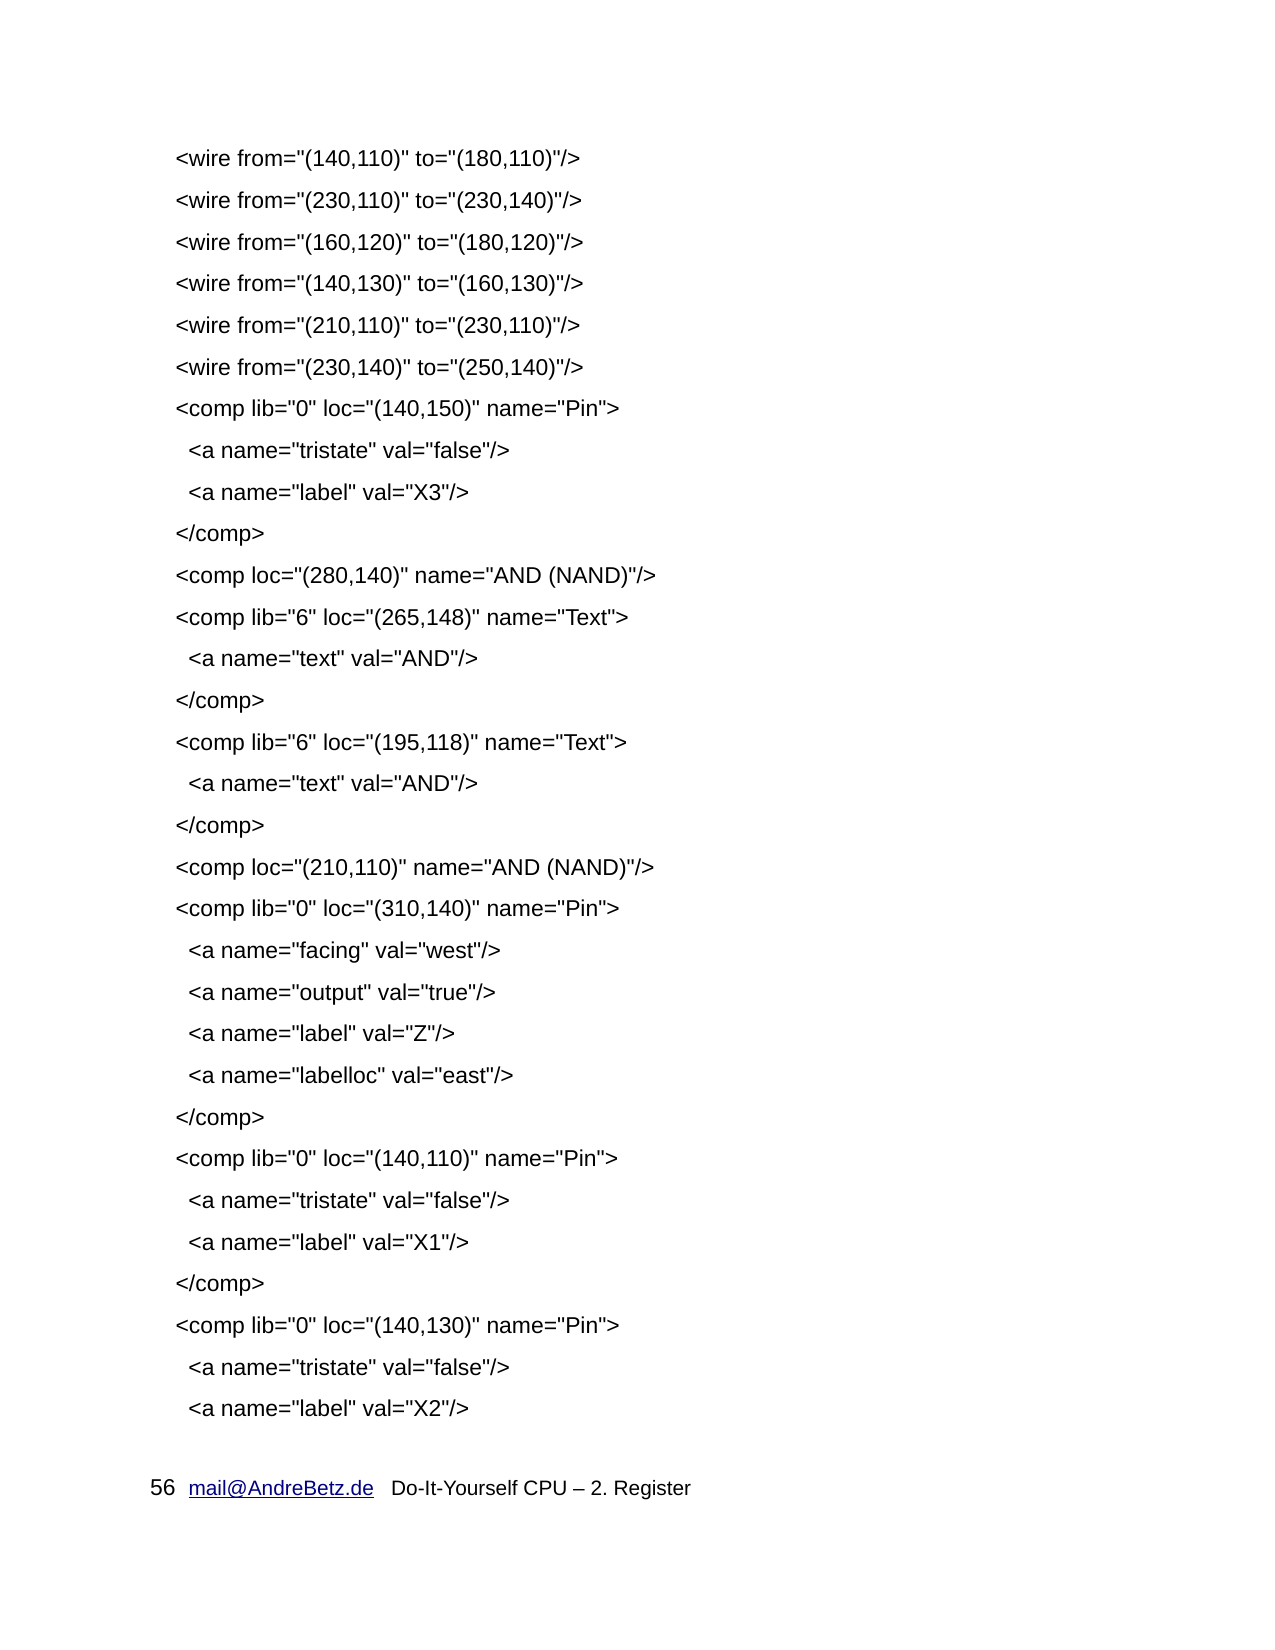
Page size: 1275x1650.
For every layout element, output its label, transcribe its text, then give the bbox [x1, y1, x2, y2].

text <comp loc="(280,140)" name="AND (NAND)"/> [395, 567, 553, 587]
text </comp> [150, 1108, 1125, 1129]
text <a name="text" val="AND"/> [150, 775, 1125, 796]
text <a name="tristate" val="false"/> [150, 442, 1125, 462]
text <a name="tristate" val="false"/> [150, 1358, 1125, 1379]
text <a name="label" val="Z"/> [150, 1025, 1125, 1046]
text <wire from="(230,110)" to="(230,140)"/> [396, 192, 461, 212]
text <comp lib="6" loc="(195,118)" name="Text"> [376, 733, 466, 754]
text <a name="label" val="X1"/> [150, 1233, 1125, 1254]
text <wire from="(210,110)" to="(230,110)"/> [548, 317, 1125, 337]
text <wire from="(230,140)" to="(250,140)"/> [397, 358, 462, 379]
text <comp lib="6" loc="(265,148)" name="Text"> [466, 608, 1125, 629]
text <comp lib="6" loc="(265,148)" name="Text"> [376, 608, 468, 629]
text <comp lib="0" loc="(140,110)" name="Pin"> [464, 1150, 1125, 1171]
text <wire from="(140,110)" to="(180,110)"/> [150, 150, 309, 171]
text </comp> [150, 525, 1125, 546]
text <wire from="(230,110)" to="(230,140)"/> [307, 192, 397, 212]
text <wire from="(140,130)" to="(160,130)"/> [460, 275, 552, 296]
text <a name="output" val="true"/> [150, 983, 1125, 1004]
text </comp> [150, 692, 1125, 712]
text <wire from="(230,110)" to="(230,140)"/> [459, 192, 550, 212]
text <wire from="(140,130)" to="(160,130)"/> [550, 275, 1125, 296]
text <wire from="(140,130)" to="(160,130)"/> [150, 275, 309, 296]
text <comp lib="6" loc="(195,118)" name="Text"> [150, 733, 378, 754]
text <comp loc="(280,140)" name="AND (NAND)"/> [551, 567, 624, 587]
text <wire from="(140,130)" to="(160,130)"/> [307, 275, 399, 296]
text <wire from="(230,110)" to="(230,140)"/> [549, 192, 1125, 212]
text <wire from="(210,110)" to="(230,110)"/> [307, 317, 397, 337]
text </comp> [150, 1275, 1125, 1296]
text <comp lib="6" loc="(265,148)" name="Text"> [150, 608, 378, 629]
text <comp lib="0" loc="(140,130)" name="Pin"> [376, 1317, 468, 1337]
text <wire from="(230,140)" to="(250,140)"/> [460, 358, 552, 379]
text <wire from="(230,140)" to="(250,140)"/> [550, 358, 1125, 379]
text <comp loc="(210,110)" name="AND (NAND)"/> [549, 858, 623, 879]
text <a name="label" val="X3"/> [150, 483, 1125, 504]
text <comp lib="0" loc="(140,150)" name="Pin"> [466, 400, 1125, 421]
text <a name="labelloc" val="east"/> [150, 1067, 1125, 1087]
text <comp lib="6" loc="(195,118)" name="Text"> [464, 733, 1125, 754]
text <comp lib="0" loc="(310,140)" name="Pin"> [376, 900, 468, 921]
text </comp> [150, 817, 1125, 837]
text <comp lib="0" loc="(140,150)" name="Pin"> [376, 400, 468, 421]
text <a name="label" val="X2"/> [150, 1400, 1125, 1421]
text <comp loc="(210,110)" name="AND (NAND)"/> [621, 858, 1125, 879]
text <wire from="(210,110)" to="(230,110)"/> [150, 317, 309, 337]
text <wire from="(160,120)" to="(180,120)"/> [460, 233, 552, 254]
text <comp loc="(210,110)" name="AND (NAND)"/> [150, 858, 307, 879]
text <wire from="(210,110)" to="(230,110)"/> [459, 317, 549, 337]
text <wire from="(230,140)" to="(250,140)"/> [307, 358, 399, 379]
text <comp loc="(210,110)" name="AND (NAND)"/> [392, 858, 551, 879]
text <a name="tristate" val="false"/> [150, 1192, 1125, 1212]
text <comp lib="0" loc="(140,110)" name="Pin"> [376, 1150, 466, 1171]
text <wire from="(140,130)" to="(160,130)"/> [397, 275, 462, 296]
text <comp lib="0" loc="(310,140)" name="Pin"> [466, 900, 1125, 921]
text <comp loc="(210,110)" name="AND (NAND)"/> [305, 858, 394, 879]
text <wire from="(210,110)" to="(230,110)"/> [396, 317, 461, 337]
text <a name="text" val="AND"/> [150, 650, 1125, 671]
text <comp lib="0" loc="(140,150)" name="Pin"> [150, 400, 378, 421]
text <comp loc="(280,140)" name="AND (NAND)"/> [150, 567, 307, 587]
text <wire from="(140,110)" to="(180,110)"/> [395, 150, 461, 171]
text <wire from="(140,110)" to="(180,110)"/> [459, 150, 549, 171]
text <wire from="(230,140)" to="(250,140)"/> [150, 358, 309, 379]
text <comp lib="0" loc="(140,130)" name="Pin"> [467, 1317, 1125, 1337]
text <comp lib="0" loc="(140,130)" name="Pin"> [150, 1317, 378, 1337]
text <wire from="(160,120)" to="(180,120)"/> [397, 233, 462, 254]
text <wire from="(140,110)" to="(180,110)"/> [307, 150, 397, 171]
text <a name="facing" val="west"/> [150, 942, 1125, 962]
text <wire from="(160,120)" to="(180,120)"/> [150, 233, 309, 254]
text <comp loc="(280,140)" name="AND (NAND)"/> [305, 567, 396, 587]
text <wire from="(160,120)" to="(180,120)"/> [307, 233, 399, 254]
text <comp loc="(280,140)" name="AND (NAND)"/> [623, 567, 1125, 587]
text <wire from="(140,110)" to="(180,110)"/> [547, 150, 1125, 171]
text <comp lib="0" loc="(310,140)" name="Pin"> [150, 900, 378, 921]
text <comp lib="0" loc="(140,110)" name="Pin"> [150, 1150, 378, 1171]
text <wire from="(230,110)" to="(230,140)"/> [150, 192, 309, 212]
text <wire from="(160,120)" to="(180,120)"/> [550, 233, 1125, 254]
